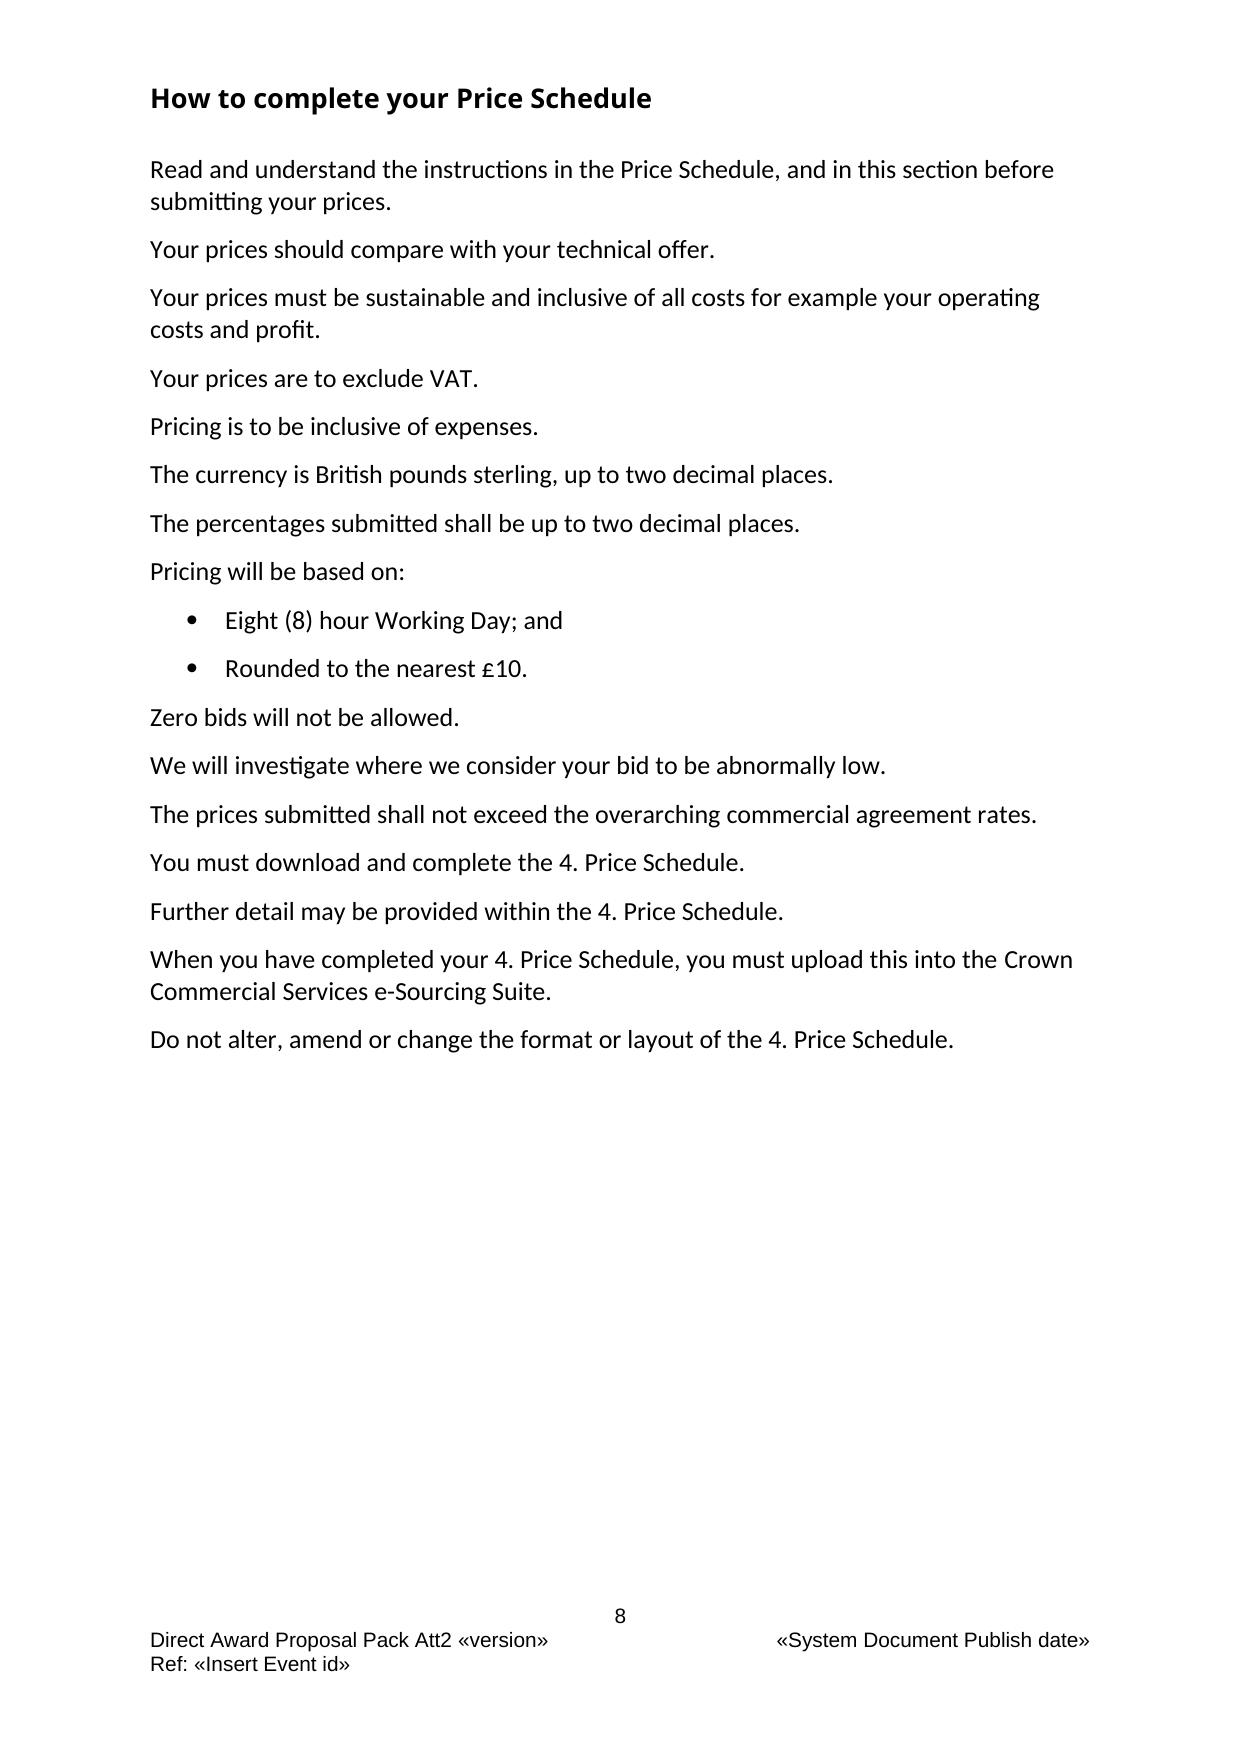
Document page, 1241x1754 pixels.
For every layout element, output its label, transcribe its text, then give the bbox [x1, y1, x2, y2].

text Your prices are to exclude VAT. [150, 362, 1090, 393]
subtitle How to complete your Price Schedule [150, 79, 1090, 153]
text Do not alter, amend or change the format or layout of the 4. Price Schedule. [150, 1023, 1090, 1055]
list Rounded to the nearest £10. [187, 652, 1090, 684]
text The currency is British pounds sterling, up to two decimal places. [150, 459, 1090, 490]
text Pricing is to be inclusive of expenses. [150, 410, 1090, 442]
text The prices submitted shall not exceed the overarching commercial agreement rates. [150, 798, 1090, 829]
text Your prices must be sustainable and inclusive of all costs for example your operating costs and profit. [150, 282, 1090, 345]
text Pricing will be based on: [150, 556, 1090, 587]
list Eight (8) hour Working Day; and [187, 604, 1090, 636]
text The percentages submitted shall be up to two decimal places. [150, 507, 1090, 539]
text We will investigate where we consider your bid to be abnormally low. [150, 749, 1090, 781]
text You must download and complete the 4. Price Schedule. [150, 846, 1090, 878]
text When you have completed your 4. Price Schedule, you must upload this into the Crown Commercial Services e-Sourcing Suite. [150, 943, 1090, 1007]
text Read and understand the instructions in the Price Schedule, and in this section before submitting your prices. [150, 153, 1090, 216]
text Your prices should compare with your technical offer. [150, 233, 1090, 265]
text Further detail may be provided within the 4. Price Schedule. [150, 894, 1090, 926]
text Zero bids will not be allowed. [150, 701, 1090, 733]
